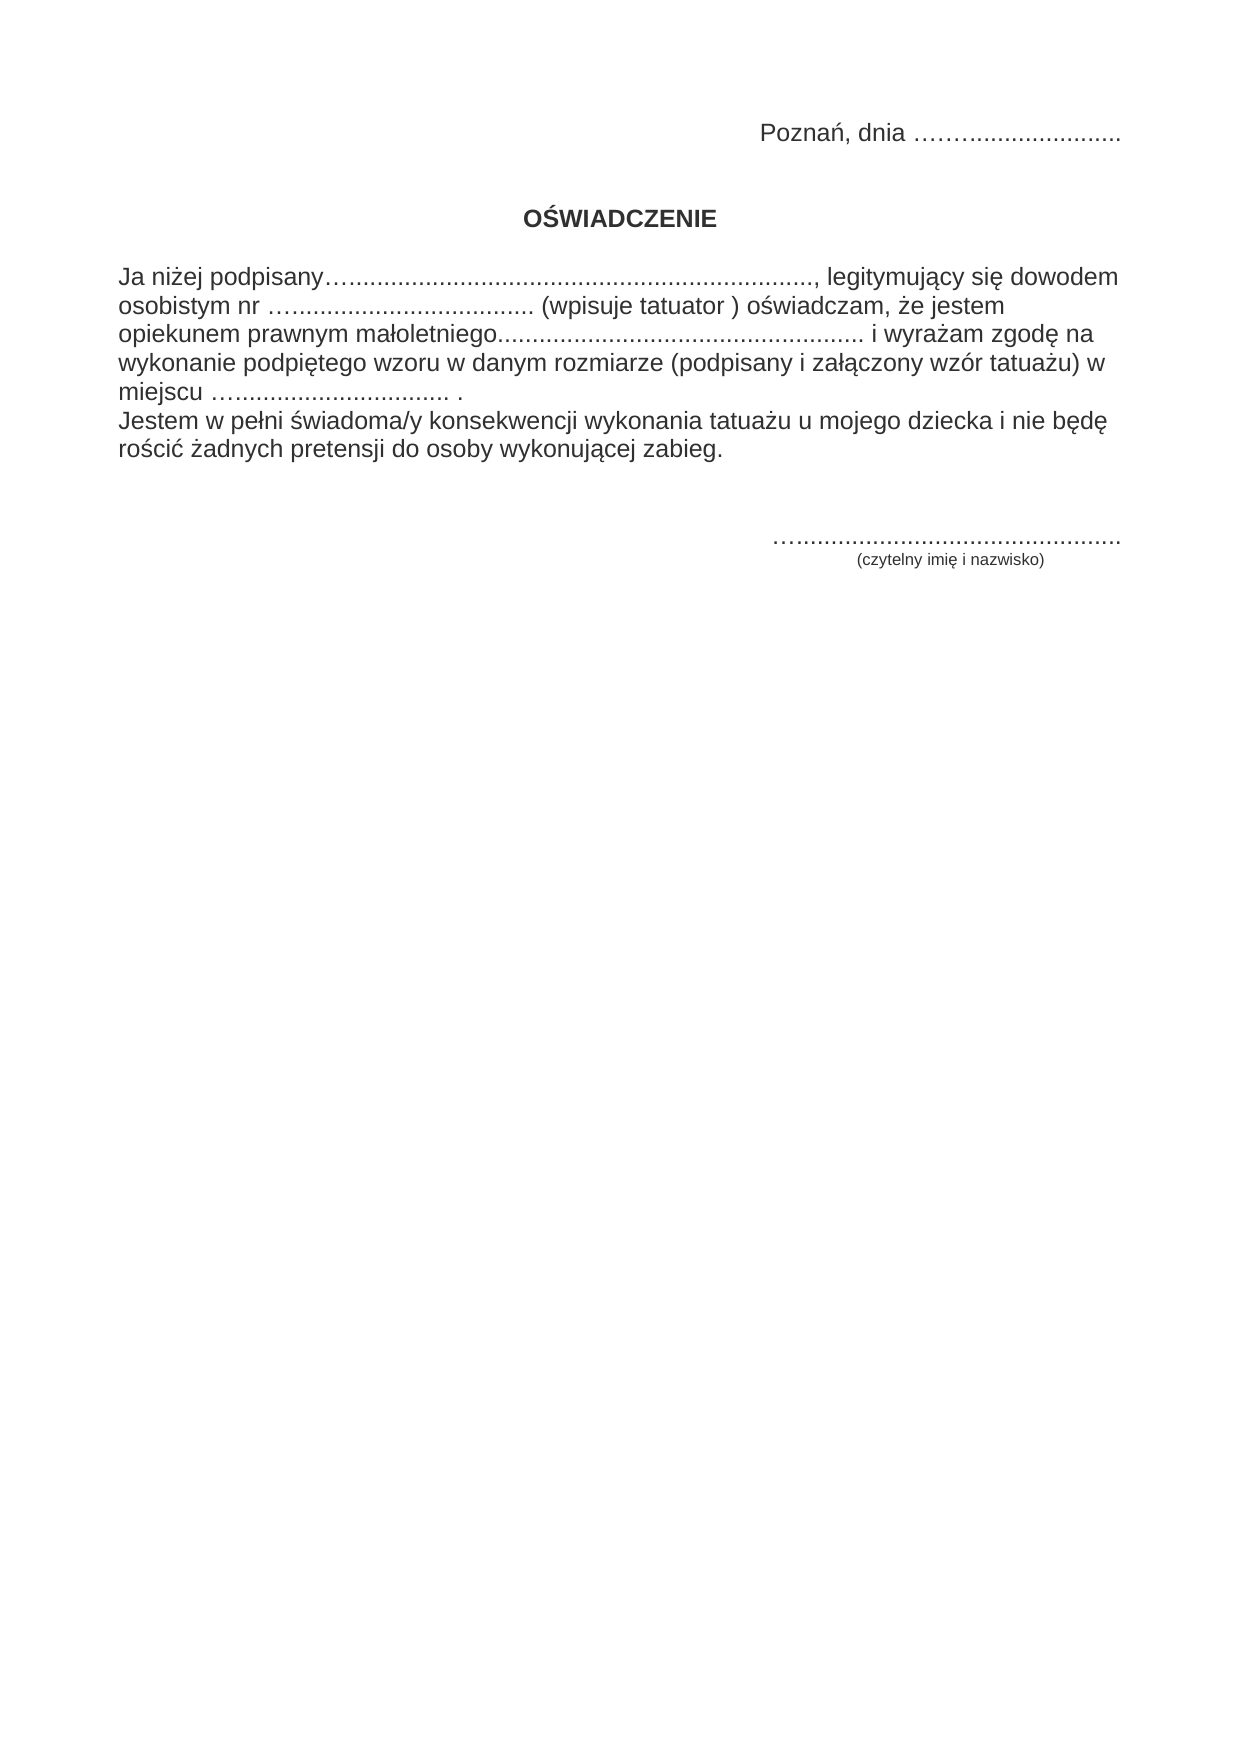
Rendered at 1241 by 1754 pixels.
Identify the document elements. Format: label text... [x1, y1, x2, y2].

text Jestem w pełni świadoma/y konsekwencji wykonania tatuażu u mojego dziecka i nie będę rościć żadnych pretensji do osoby wykonującej zabieg. [118, 406, 1122, 463]
text Poznań, dnia ….…...................... [118, 118, 1122, 147]
text OŚWIADCZENIE [118, 204, 1122, 233]
text (czytelny imię i nazwisko) [118, 549, 1122, 568]
text …............................................... [118, 521, 1122, 549]
text Ja niżej podpisany…..................................................................., legitymujący się dowodem osobistym nr …................................... (wpisuje tatuator ) oświadczam, że jestem opiekunem prawnym małoletniego..................................................... i wyrażam zgodę na wykonanie podpiętego wzoru w danym rozmiarze (podpisany i załączony wzór tatuażu) w miejscu …............................... . [118, 262, 1122, 406]
